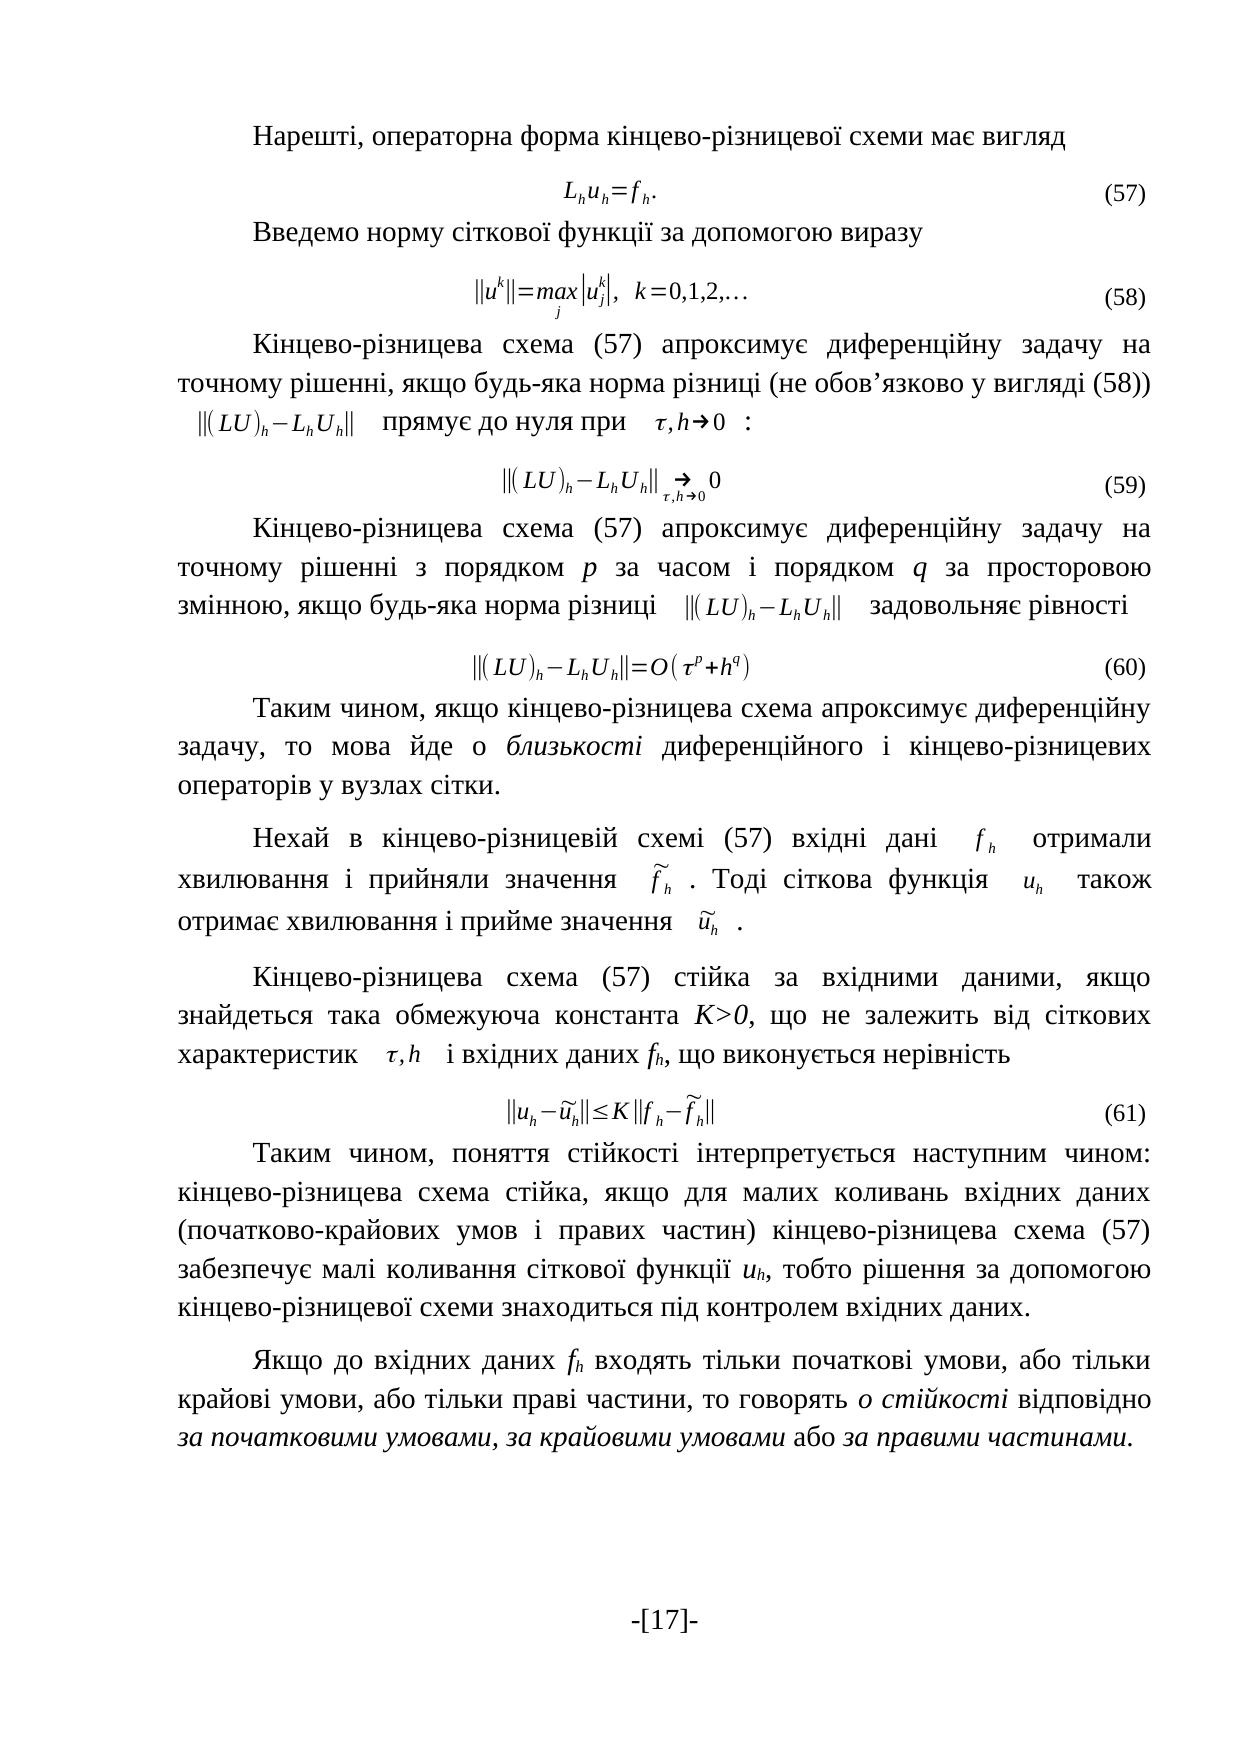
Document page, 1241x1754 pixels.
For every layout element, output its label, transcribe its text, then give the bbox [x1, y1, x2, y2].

table_header (58) [1043, 267, 1152, 326]
text Кінцево-різницева схема (57) апроксимує диференційну задачу на точному рішенні з порядком p за часом і порядком q за просторовою змінною, якщо будь-яка норма різниці задовольняє рівності [177, 510, 1152, 624]
text Кінцево-різницева схема (57) апроксимує диференційну задачу на точному рішенні, якщо будь-яка норма різниці (не обов’язково у вигляді (58)) прямує до нуля при : [177, 326, 1152, 440]
table_header (60) [1043, 644, 1152, 690]
text Таким чином, якщо кінцево-різницева схема апроксимує диференційну задачу, то мова йде о близькості диференційного і кінцево-різницевих операторів у вузлах сітки. [177, 690, 1152, 800]
table_header (61) [1043, 1089, 1152, 1135]
text Нехай в кінцево-різницевій схемі (57) вхідні дані отримали хвилювання і прийняли значення . Тоді сіткова функція також отримає хвилювання і прийме значення . [177, 820, 1152, 939]
table_header [177, 460, 1043, 510]
table_header [177, 171, 1043, 214]
text Нарешті, операторна форма кінцево-різницевої схеми має вигляд [177, 118, 1152, 152]
table_header [177, 1089, 1043, 1135]
table_header [177, 644, 1043, 690]
table_header [177, 267, 1043, 326]
text Введемо норму сіткової функції за допомогою виразу [177, 214, 1152, 248]
text Кінцево-різницева схема (57) стійка за вхідними даними, якщо знайдеться така обмежуюча константа K>0, що не залежить від сіткових характеристик і вхідних даних fh, що виконується нерівність [177, 959, 1152, 1069]
table_header (57) [1043, 171, 1152, 214]
table_header (59) [1043, 460, 1152, 510]
text Таким чином, поняття стійкості інтерпретується наступним чином: кінцево-різницева схема стійка, якщо для малих коливань вхідних даних (початково-крайових умов і правих частин) кінцево-різницева схема (57) забезпечує малі коливання сіткової функції uh, тобто рішення за допомогою кінцево-різницевої схеми знаходиться під контролем вхідних даних. [177, 1135, 1152, 1323]
text Якщо до вхідних даних fh входять тільки початкові умови, або тільки крайові умови, або тільки праві частини, то говорять о стійкості відповідно за початковими умовами, за крайовими умовами або за правими частинами. [177, 1342, 1152, 1453]
